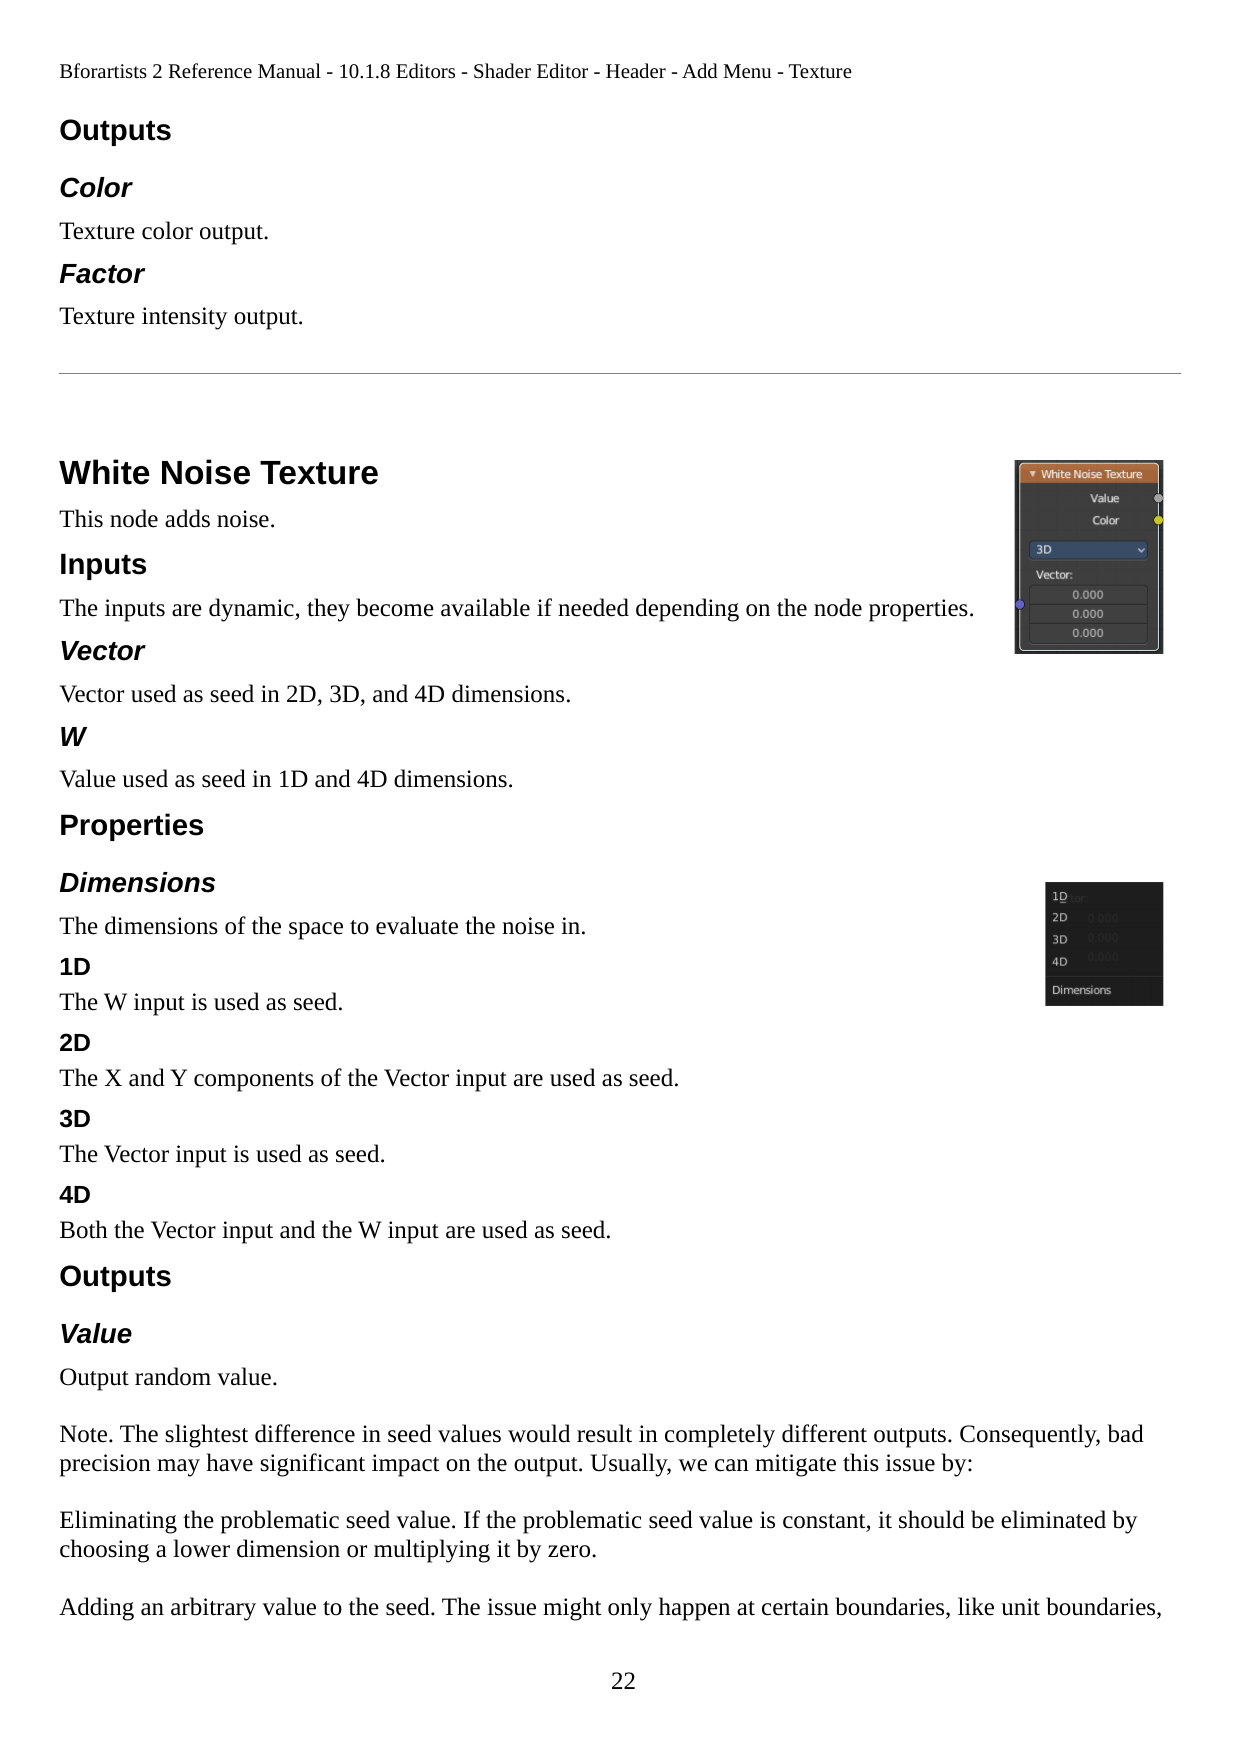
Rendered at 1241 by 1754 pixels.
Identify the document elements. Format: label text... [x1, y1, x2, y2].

subtitle W [59, 720, 1181, 752]
text The inputs are dynamic, they become available if needed depending on the node properties. [59, 593, 1014, 622]
text Both the Vector input and the W input are used as seed. [59, 1215, 1181, 1244]
text Texture color output. [59, 216, 1181, 244]
text Output random value. [59, 1362, 1181, 1390]
text Vector used as seed in 2D, 3D, and 4D dimensions. [59, 679, 1181, 708]
subtitle 4D [59, 1180, 1181, 1209]
subtitle [1164, 952, 1181, 981]
subtitle Factor [59, 257, 1181, 289]
text The Vector input is used as seed. [59, 1139, 1181, 1168]
text The X and Y components of the Vector input are used as seed. [59, 1063, 1181, 1092]
subtitle White Noise Texture [59, 453, 1181, 491]
subtitle Outputs [59, 1258, 1181, 1292]
subtitle Value [59, 1317, 1181, 1349]
text The W input is used as seed. [59, 987, 1181, 1016]
subtitle 2D [59, 1028, 1181, 1057]
text Adding an arbitrary value to the seed. The issue might only happen at certain boundaries, like unit boundaries, [59, 1592, 1181, 1620]
text Eliminating the problematic seed value. If the problematic seed value is constant, it should be eliminated by choosing a lower dimension or multiplying it by zero. [59, 1505, 1181, 1563]
subtitle 3D [59, 1104, 1181, 1133]
subtitle [1164, 547, 1181, 581]
subtitle Color [59, 171, 1181, 203]
picture [1014, 460, 1164, 654]
text The dimensions of the space to evaluate the noise in. [59, 911, 1045, 940]
text Texture intensity output. [59, 301, 1181, 330]
subtitle Inputs [59, 547, 1014, 581]
subtitle Properties [59, 808, 1181, 842]
subtitle Vector [59, 634, 1181, 666]
text Value used as seed in 1D and 4D dimensions. [59, 764, 1181, 793]
subtitle Outputs [59, 113, 1181, 146]
text Note. The slightest difference in seed values would result in completely different outputs. Consequently, bad precision may have significant impact on the output. Usually, we can mitigate this issue by: [59, 1419, 1181, 1477]
text This node adds noise. [59, 504, 1014, 532]
subtitle 1D [59, 952, 1045, 981]
subtitle Dimensions [59, 867, 1181, 898]
text [1164, 504, 1181, 532]
picture [1045, 882, 1164, 1006]
